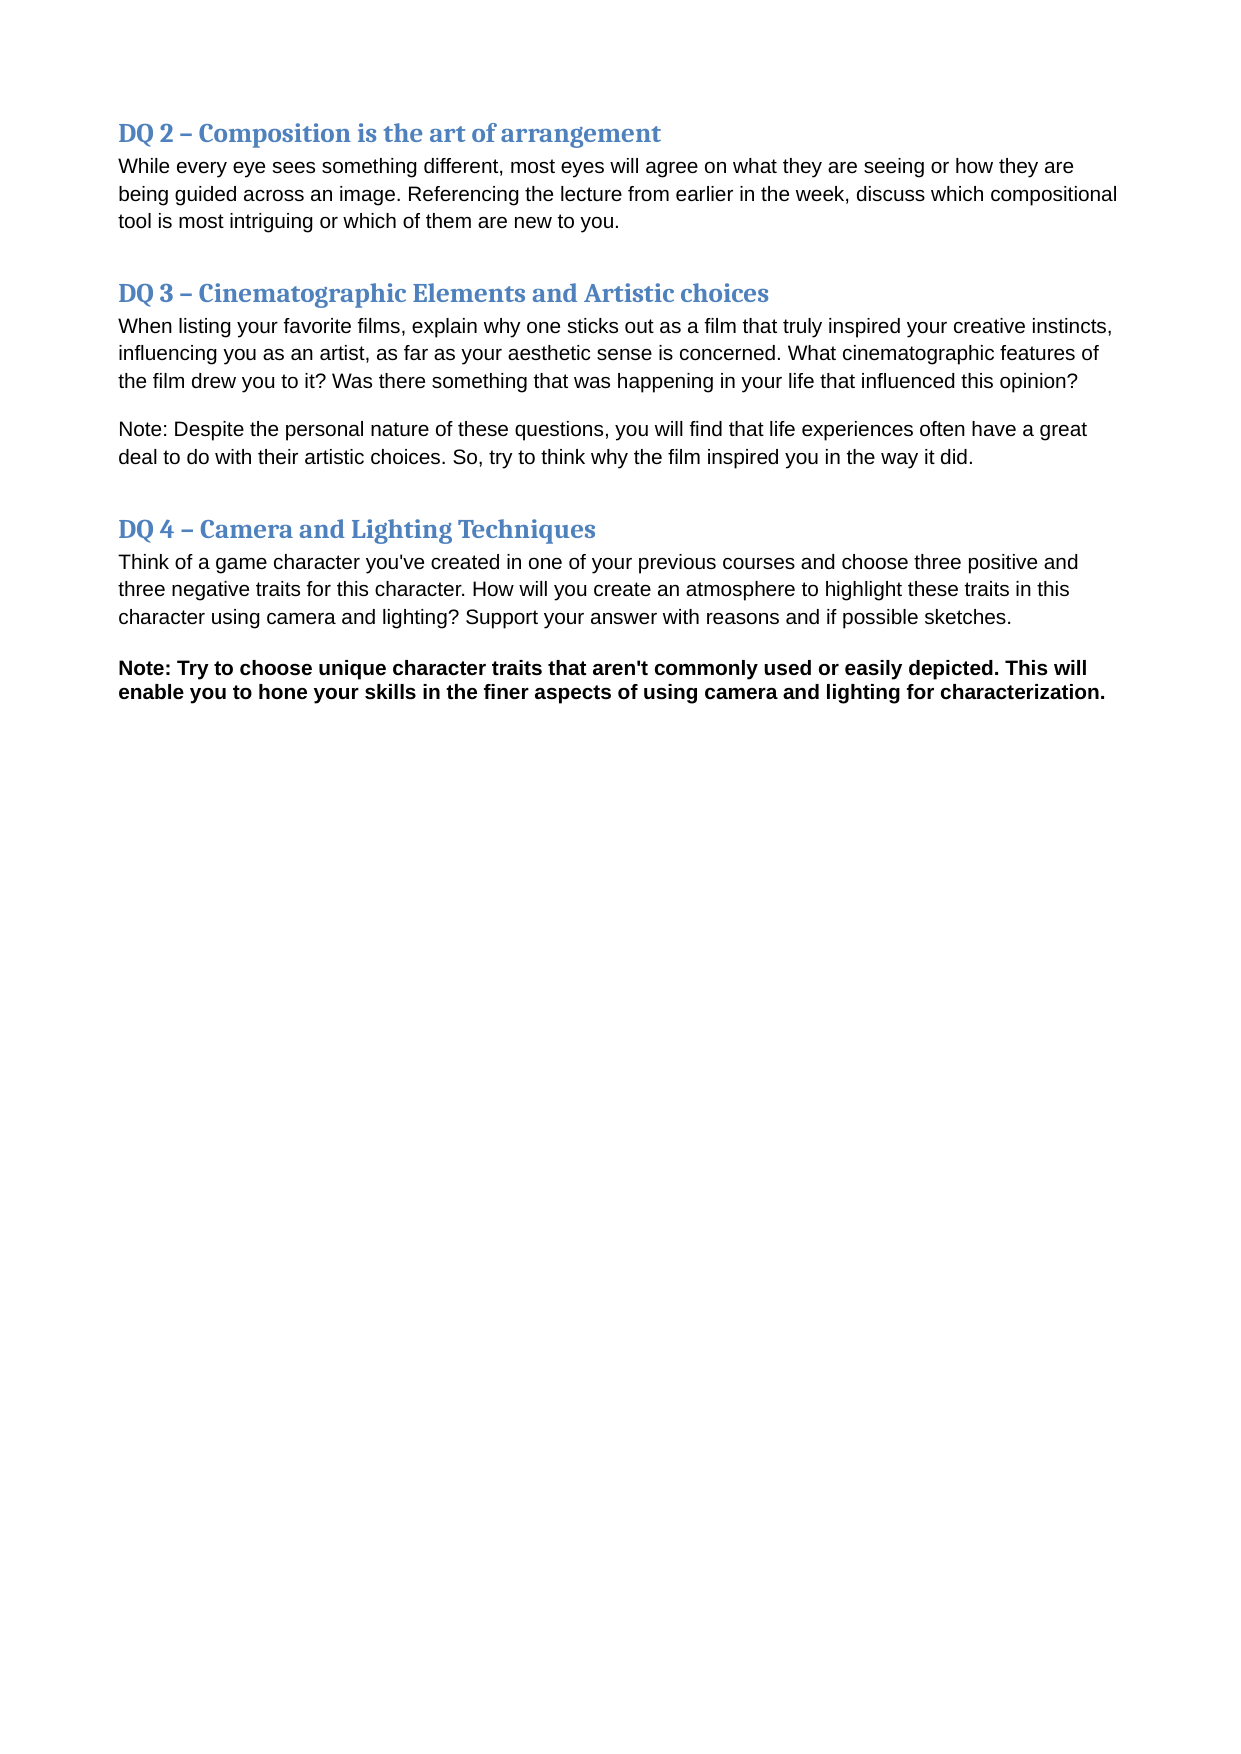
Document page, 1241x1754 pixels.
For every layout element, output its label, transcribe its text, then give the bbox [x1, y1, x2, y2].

text Note: Try to choose unique character traits that aren't commonly used or easily depicted. This will enable you to hone your skills in the finer aspects of using camera and lighting for characterization. [118, 656, 1122, 704]
subtitle DQ 3 – Cinematographic Elements and Artistic choices [118, 278, 1122, 309]
text While every eye sees something different, most eyes will agree on what they are seeing or how they are being guided across an image. Referencing the lecture from earlier in the week, discuss which compositional tool is most intriguing or which of them are new to you. [118, 154, 1122, 233]
subtitle DQ 2 – Composition is the art of arrangement [118, 118, 1122, 149]
subtitle DQ 4 – Camera and Lighting Techniques [118, 514, 1122, 545]
text When listing your favorite films, explain why one sticks out as a film that truly inspired your creative instincts, influencing you as an artist, as far as your aesthetic sense is concerned. What cinematographic features of the film drew you to it? Was there something that was happening in your life that influenced this opinion? [118, 314, 1122, 393]
text Think of a game character you've created in one of your previous courses and choose three positive and three negative traits for this character. How will you create an atmosphere to highlight these traits in this character using camera and lighting? Support your answer with reasons and if possible sketches. [118, 549, 1122, 628]
text Note: Despite the personal nature of these questions, you will find that life experiences often have a great deal to do with their artistic choices. So, try to think why the film inspired you in the way it did. [118, 417, 1122, 468]
